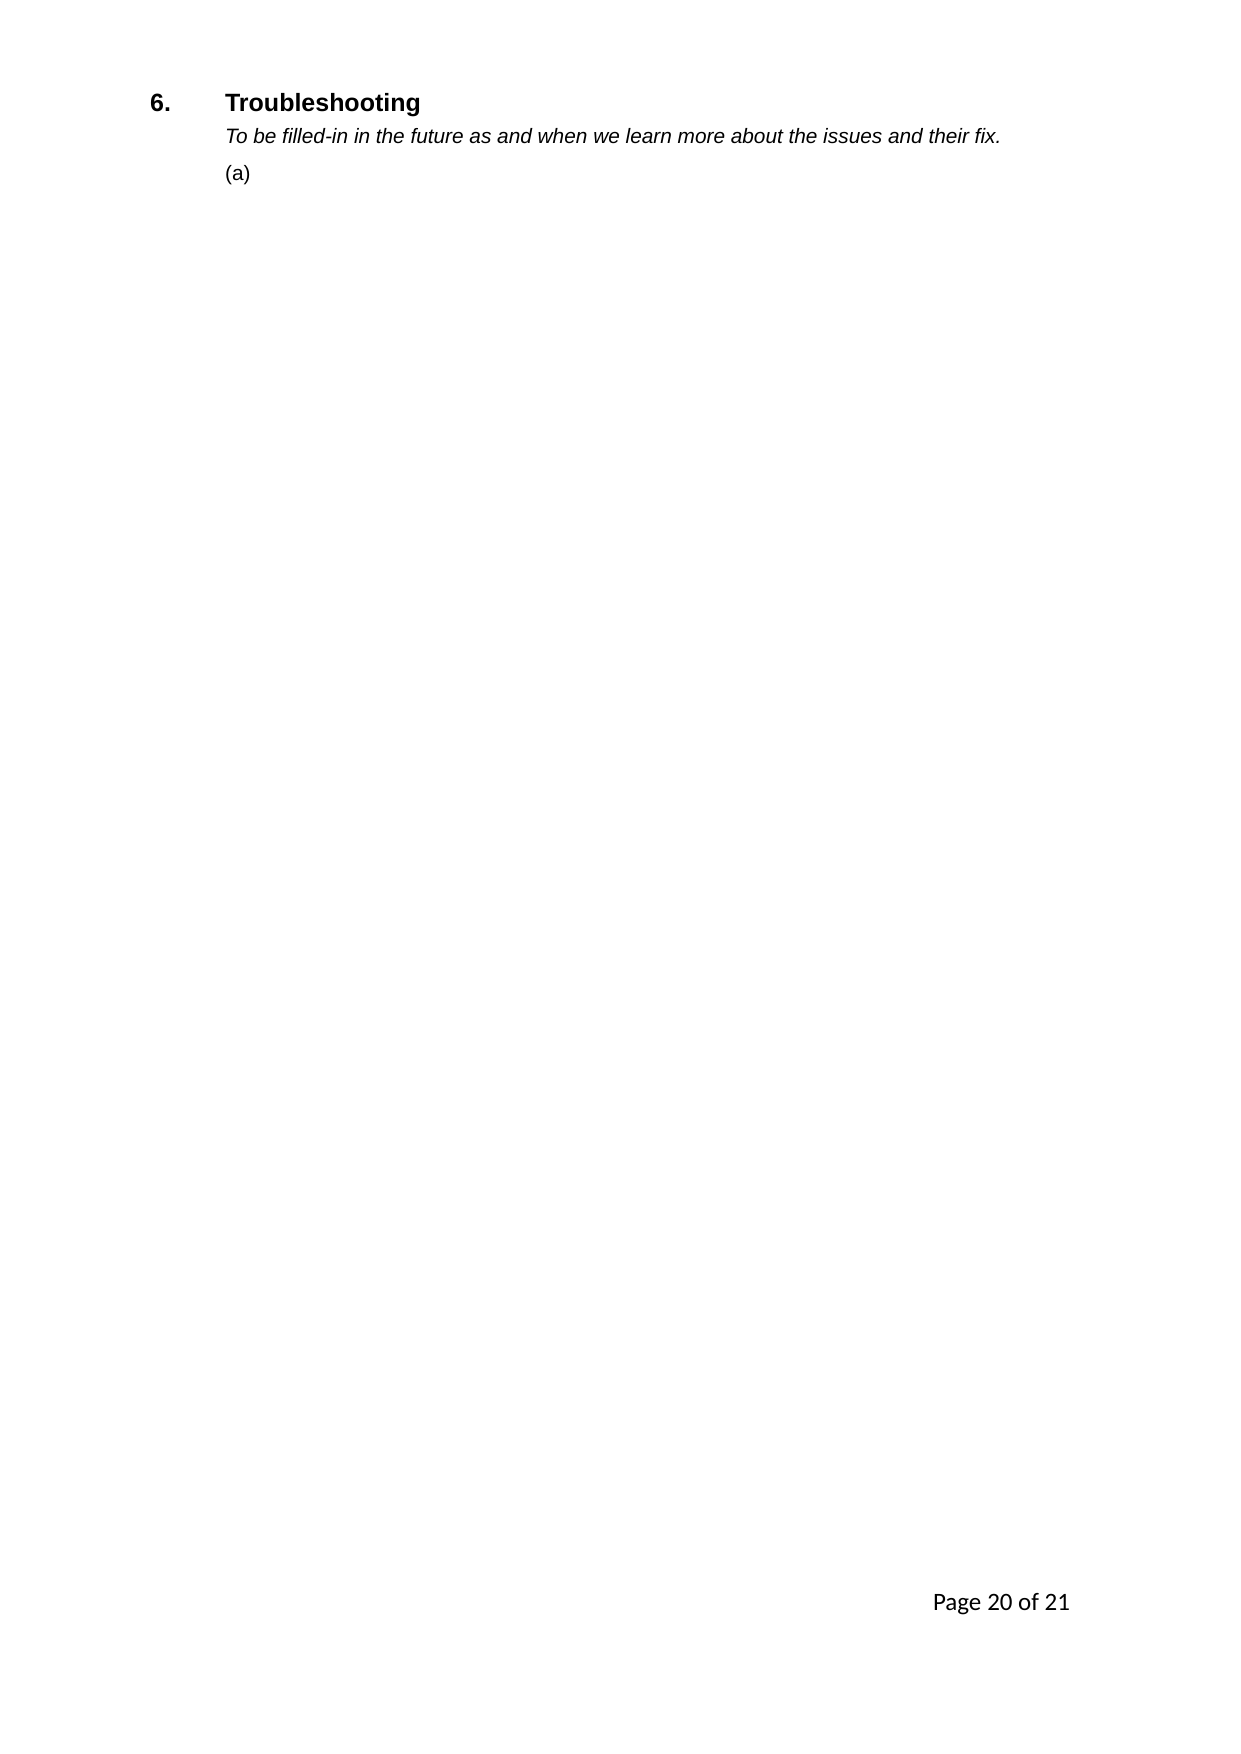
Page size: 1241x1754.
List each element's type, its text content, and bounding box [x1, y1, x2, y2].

subtitle Troubleshooting [150, 87, 1090, 116]
text To be filled-in in the future as and when we learn more about the issues and their fix. [150, 122, 1090, 147]
